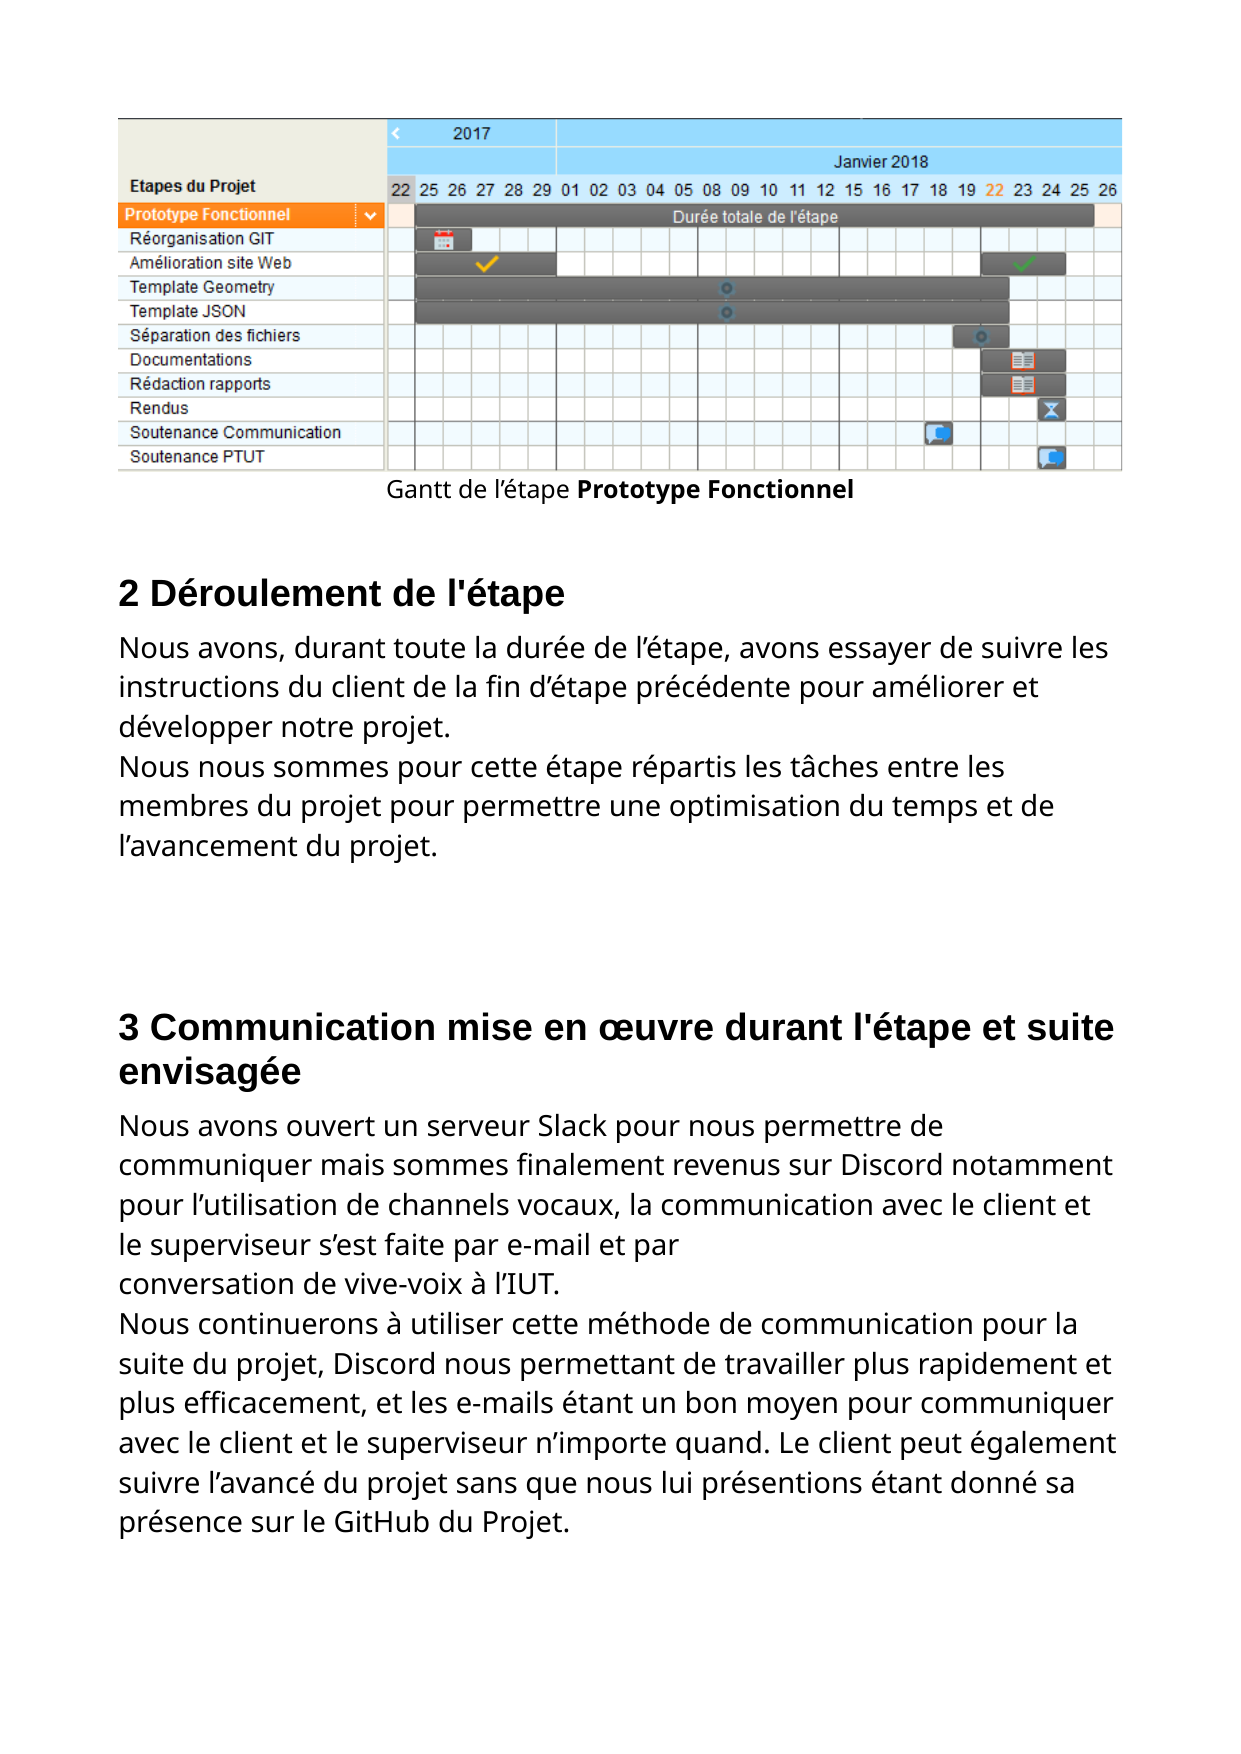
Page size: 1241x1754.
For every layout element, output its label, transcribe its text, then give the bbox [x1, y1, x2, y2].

text conversation de vive-voix à l’IUT. [118, 1263, 1122, 1303]
text Nous avons, durant toute la durée de l’étape, avons essayer de suivre les instructions du client de la fin d’étape précédente pour améliorer et développer notre projet. [118, 627, 1122, 746]
text Gantt de l’étape Prototype Fonctionnel [118, 472, 1122, 506]
subtitle 2 Déroulement de l'étape [118, 571, 1122, 614]
text Nous nous sommes pour cette étape répartis les tâches entre les membres du projet pour permettre une optimisation du temps et de l’avancement du projet. [118, 746, 1122, 865]
text Nous continuerons à utiliser cette méthode de communication pour la suite du projet, Discord nous permettant de travailler plus rapidement et plus efficacement, et les e-mails étant un bon moyen pour communiquer avec le client et le superviseur n’importe quand. Le client peut également suivre l’avancé du projet sans que nous lui présentions étant donné sa présence sur le GitHub du Projet. [118, 1303, 1122, 1541]
text Nous avons ouvert un serveur Slack pour nous permettre de communiquer mais sommes finalement revenus sur Discord notamment pour l’utilisation de channels vocaux, la communication avec le client et le superviseur s’est faite par e-mail et par [118, 1105, 1122, 1263]
subtitle 3 Communication mise en œuvre durant l'étape et suite envisagée [118, 1005, 1122, 1092]
picture [118, 118, 1123, 472]
